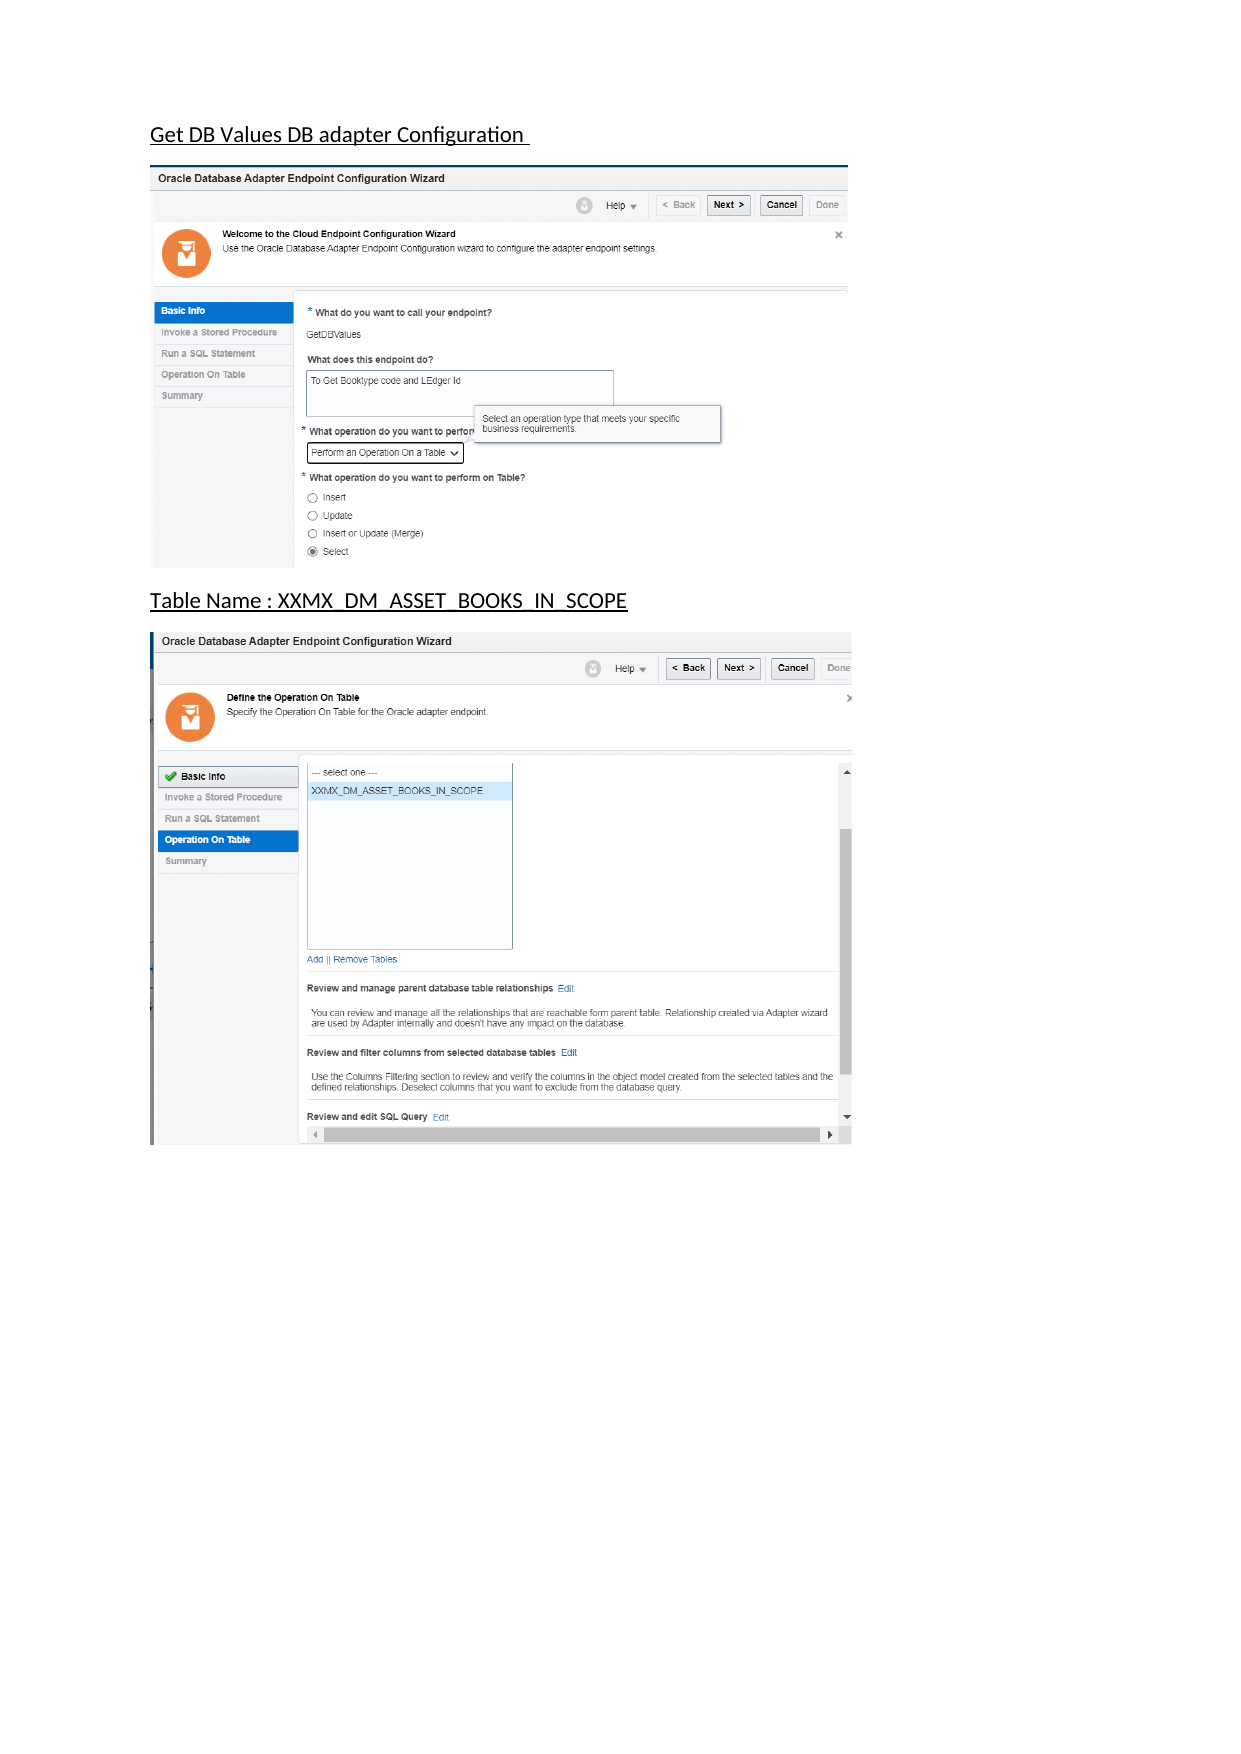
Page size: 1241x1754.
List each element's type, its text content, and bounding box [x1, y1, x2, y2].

text Table Name : XXMX_DM_ASSET_BOOKS_IN_SCOPE [150, 586, 1090, 614]
text Get DB Values DB adapter Configuration [150, 120, 1090, 148]
